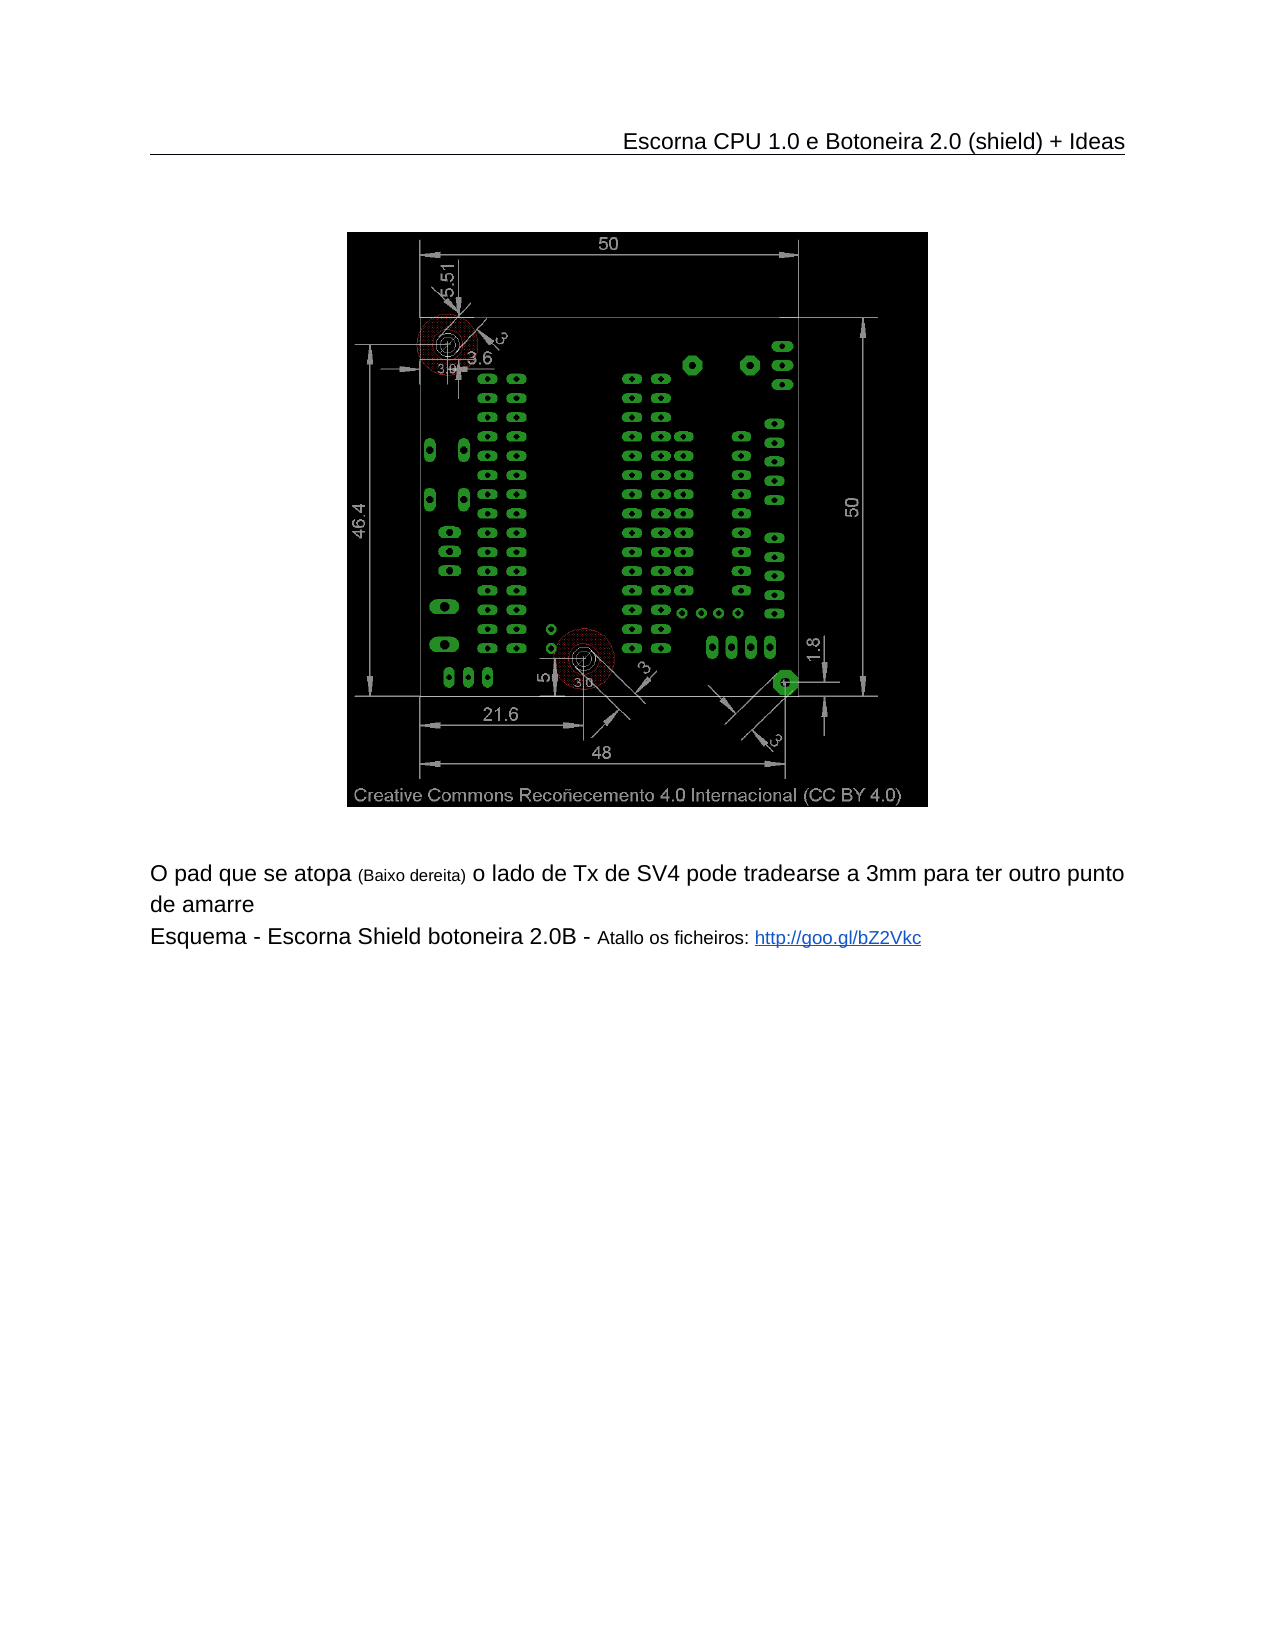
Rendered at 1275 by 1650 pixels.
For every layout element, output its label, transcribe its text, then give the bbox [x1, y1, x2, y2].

picture [347, 232, 928, 807]
text Esquema - Escorna Shield botoneira 2.0B - Atallo os ficheiros: http://goo.gl/bZ2Vkc [150, 923, 1125, 949]
text O pad que se atopa (Baixo dereita) o lado de Tx de SV4 pode tradearse a 3mm para ter outro punto de amarre [150, 859, 1125, 917]
